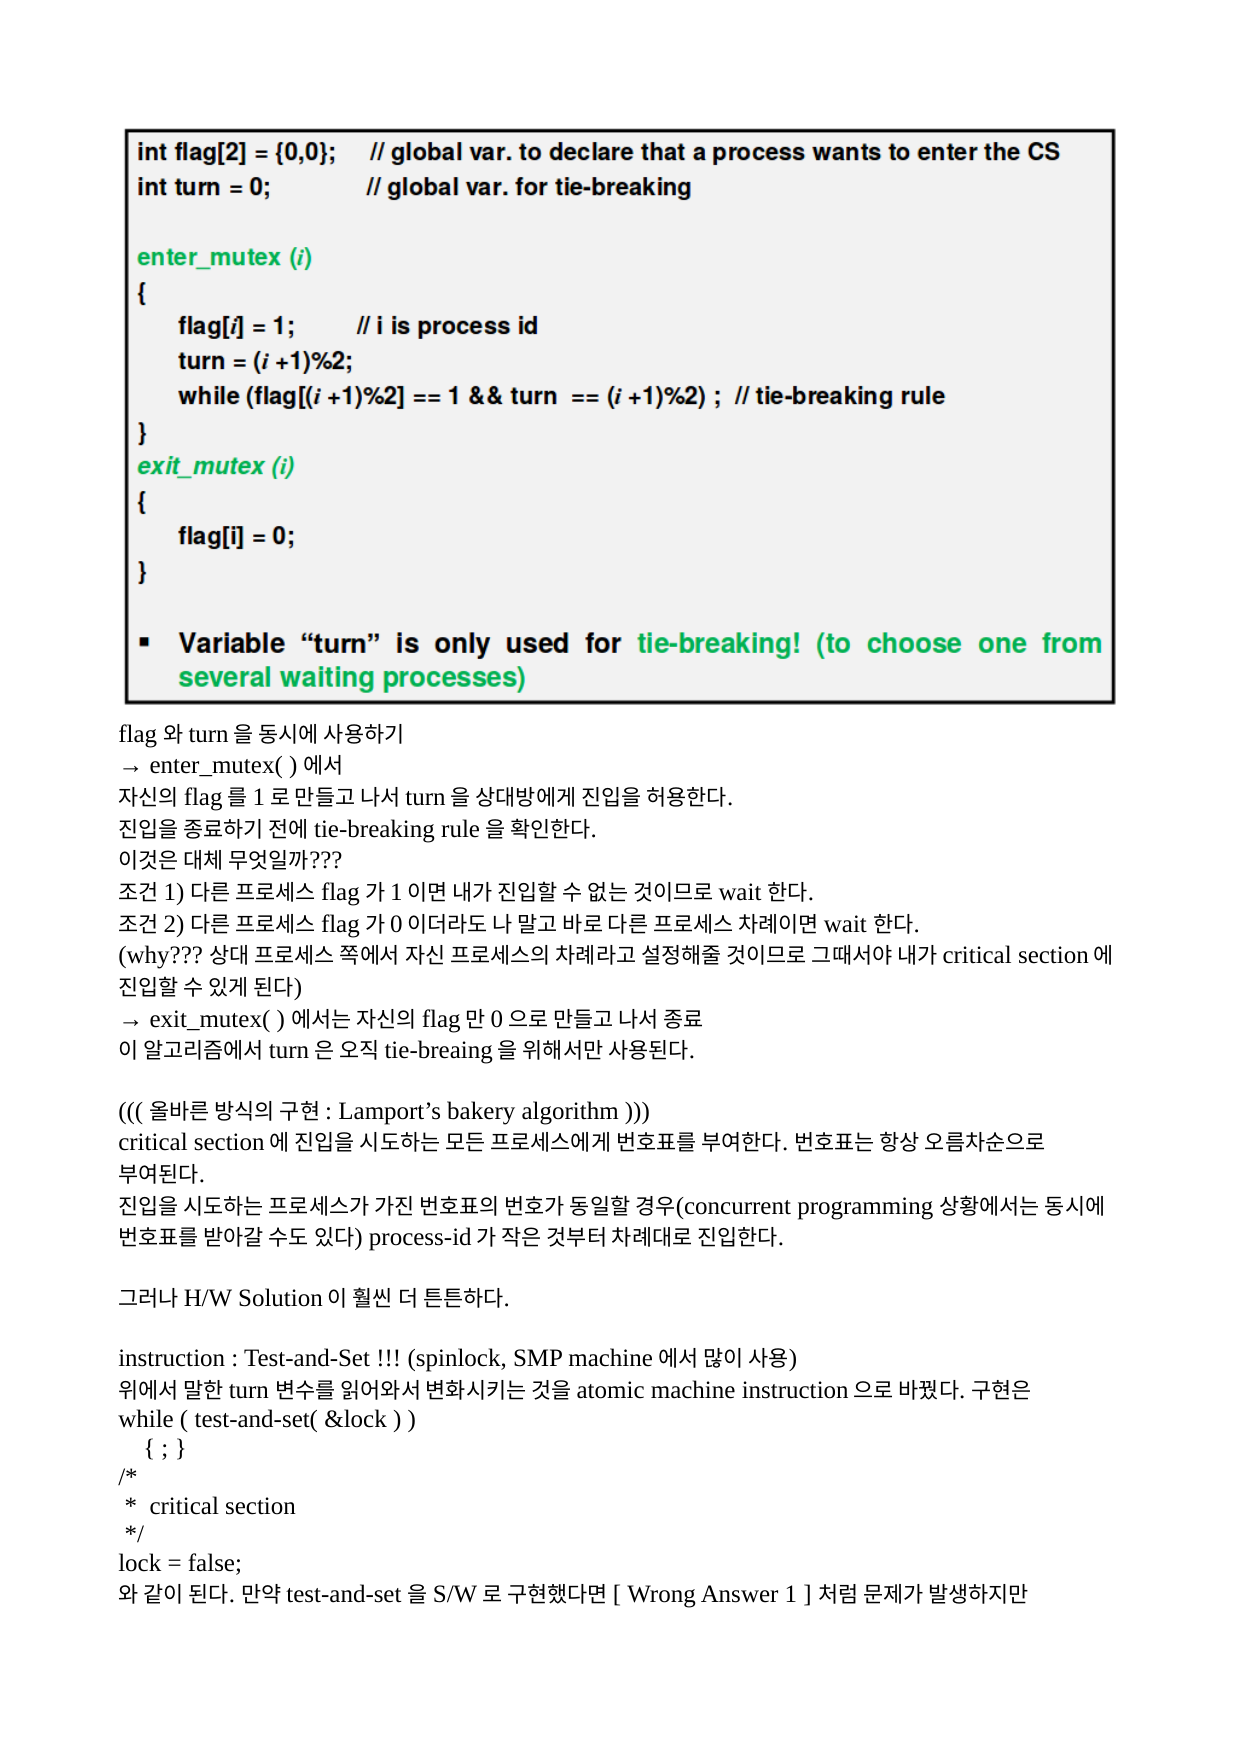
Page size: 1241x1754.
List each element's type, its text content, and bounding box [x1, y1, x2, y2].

text flag 와 turn을 동시에 사용하기 [118, 717, 1122, 748]
text 그러나 H/W Solution이 훨씬 더 튼튼하다. [118, 1281, 1122, 1312]
text instruction : Test-and-Set !!! (spinlock, SMP machine에서 많이 사용) [118, 1341, 1122, 1373]
text 이 알고리즘에서 turn은 오직 tie-breaing을 위해서만 사용된다. [118, 1033, 1122, 1065]
text /* [118, 1462, 1122, 1491]
text 와 같이 된다. 만약 test-and-set 을 S/W로 구현했다면 [ Wrong Answer 1 ] 처럼 문제가 발생하지만 [118, 1577, 1122, 1609]
text 진입을 종료하기 전에 tie-breaking rule을 확인한다. [118, 812, 1122, 843]
text → enter_mutex( ) 에서 [118, 748, 1122, 780]
picture [118, 118, 1123, 717]
text 위에서 말한 turn 변수를 읽어와서 변화시키는 것을 atomic machine instruction으로 바꿨다. 구현은 [118, 1373, 1122, 1404]
text * critical section [118, 1491, 1122, 1519]
text critical section에 진입을 시도하는 모든 프로세스에게 번호표를 부여한다. 번호표는 항상 오름차순으로 부여된다. [118, 1125, 1122, 1189]
text → exit_mutex( ) 에서는 자신의 flag만 0으로 만들고 나서 종료 [118, 1002, 1122, 1033]
text */ [118, 1519, 1122, 1548]
text 조건 1) 다른 프로세스 flag가 1이면 내가 진입할 수 없는 것이므로 wait 한다. [118, 875, 1122, 907]
text while ( test-and-set( &lock ) ) [118, 1404, 1122, 1433]
text { ; } [118, 1433, 1122, 1462]
text 이것은 대체 무엇일까??? [118, 843, 1122, 875]
text lock = false; [118, 1548, 1122, 1577]
text 자신의 flag를 1로 만들고 나서 turn을 상대방에게 진입을 허용한다. [118, 780, 1122, 812]
text ((( 올바른 방식의 구현 : Lamport’s bakery algorithm ))) [118, 1094, 1122, 1125]
text (why??? 상대 프로세스 쪽에서 자신 프로세스의 차례라고 설정해줄 것이므로 그때서야 내가 critical section에 진입할 수 있게 된다) [118, 938, 1122, 1002]
text 조건 2) 다른 프로세스 flag가 0이더라도 나 말고 바로 다른 프로세스 차례이면 wait 한다. [118, 907, 1122, 938]
text 진입을 시도하는 프로세스가 가진 번호표의 번호가 동일할 경우(concurrent programming 상황에서는 동시에 번호표를 받아갈 수도 있다) process-id가 작은 것부터 차례대로 진입한다. [118, 1189, 1122, 1252]
